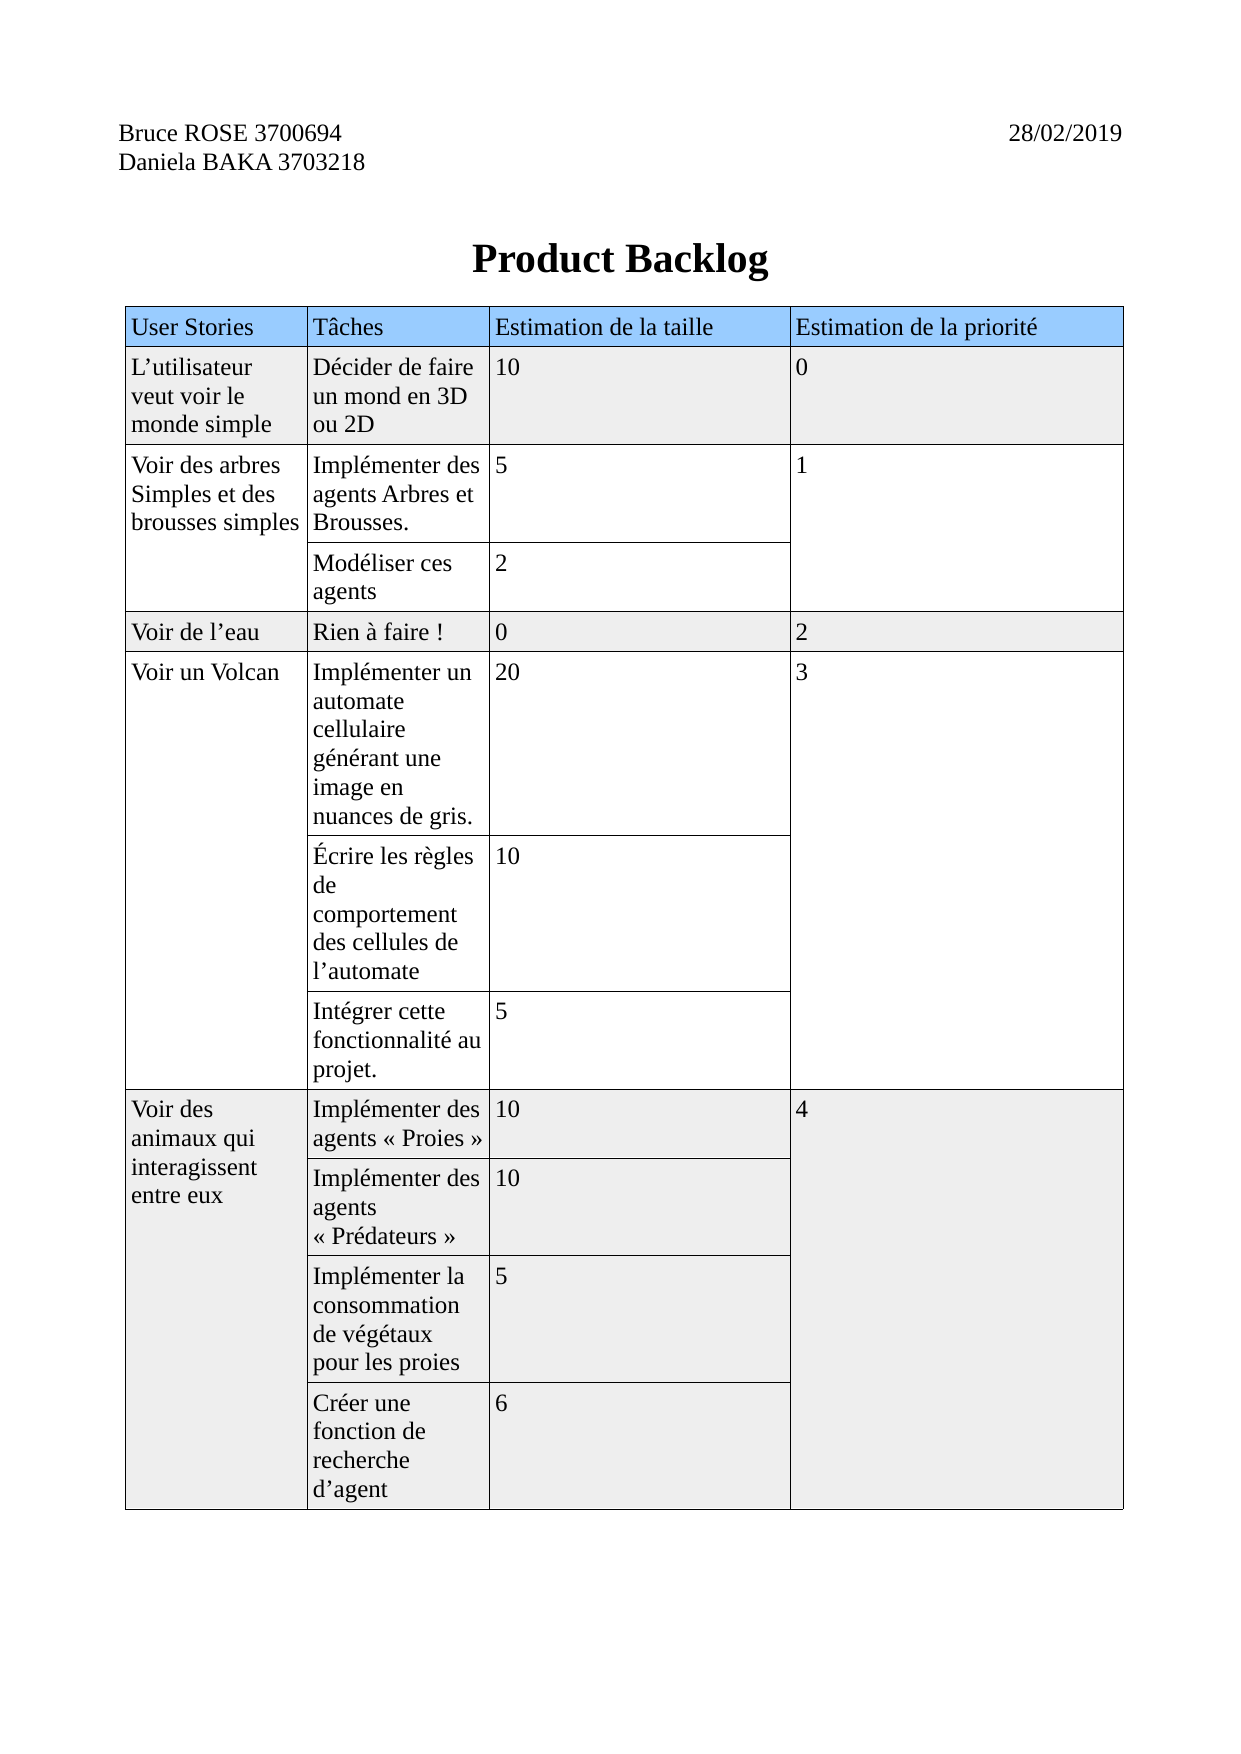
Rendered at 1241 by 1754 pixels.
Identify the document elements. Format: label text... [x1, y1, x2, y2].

table_cell Voir de l’eau [126, 612, 307, 651]
table_cell 0 [791, 347, 1123, 444]
table_header Estimation de la priorité [791, 307, 1123, 346]
table_cell 20 [490, 652, 790, 835]
table_cell Implémenter des agents Arbres et Brousses. [308, 445, 489, 542]
text Product Backlog [118, 234, 1122, 282]
table_cell Modéliser ces agents [308, 543, 489, 611]
table_cell 6 [490, 1383, 790, 1508]
table_cell 4 [791, 1090, 1123, 1508]
table_cell Écrire les règles de comportement des cellules de l’automate [308, 836, 489, 991]
table_cell 0 [490, 612, 790, 651]
table_cell Voir des arbres Simples et des brousses simples [126, 445, 307, 611]
table_cell Créer une fonction de recherche d’agent [308, 1383, 489, 1508]
table_cell 10 [490, 836, 790, 991]
table_cell Voir des animaux qui interagissent entre eux [126, 1090, 307, 1508]
table_cell 2 [791, 612, 1123, 651]
table_cell Rien à faire ! [308, 612, 489, 651]
table_cell Implémenter la consommation de végétaux pour les proies [308, 1256, 489, 1382]
table_cell 5 [490, 445, 790, 542]
table_cell Implémenter des agents « Proies » [308, 1090, 489, 1157]
table_cell Intégrer cette fonctionnalité au projet. [308, 992, 489, 1088]
table_cell 3 [791, 652, 1123, 1088]
table_cell L’utilisateur veut voir le monde simple [126, 347, 307, 444]
table_cell 10 [490, 347, 790, 444]
table_cell Implémenter un automate cellulaire générant une image en nuances de gris. [308, 652, 489, 835]
table_header User Stories [126, 307, 307, 346]
table_header Estimation de la taille [490, 307, 790, 346]
table_cell 10 [490, 1159, 790, 1255]
table_header Tâches [308, 307, 489, 346]
table_cell Voir un Volcan [126, 652, 307, 1088]
table_cell 10 [490, 1090, 790, 1157]
table_cell 5 [490, 992, 790, 1088]
table_cell Implémenter des agents « Prédateurs » [308, 1159, 489, 1255]
table_cell 2 [490, 543, 790, 611]
table_cell Décider de faire un mond en 3D ou 2D [308, 347, 489, 444]
table_cell 5 [490, 1256, 790, 1382]
table_cell 1 [791, 445, 1123, 611]
